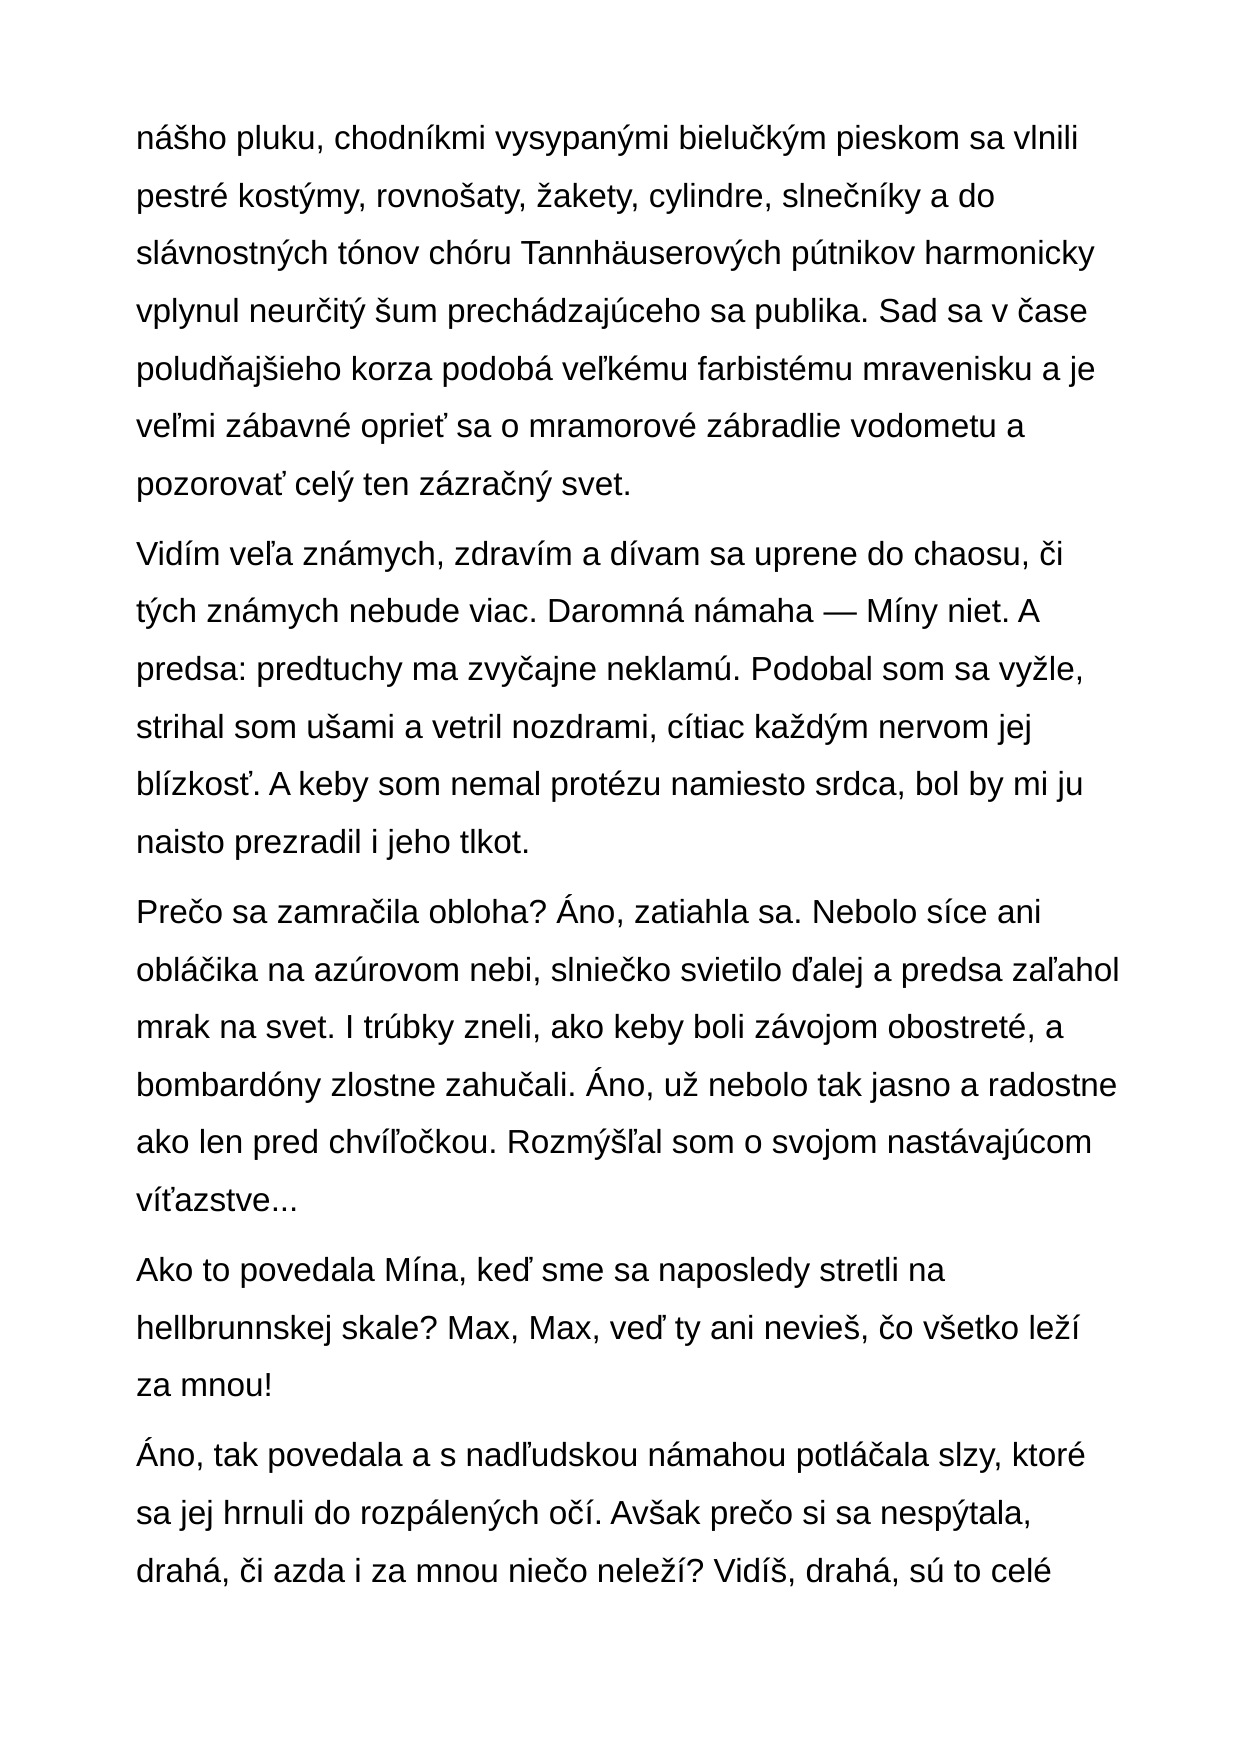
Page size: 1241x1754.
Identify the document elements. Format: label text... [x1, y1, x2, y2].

text Ako to povedala Mína, keď sme sa naposledy stretli na hellbrunnskej skale? Max, Max, veď ty ani nevieš, čo všetko leží za mnou! [136, 1250, 1122, 1404]
text Prečo sa zamračila obloha? Áno, zatiahla sa. Nebolo síce ani obláčika na azúrovom nebi, slniečko svietilo ďalej a predsa zaľahol mrak na svet. I trúbky zneli, ako keby boli závojom obostreté, a bombardóny zlostne zahučali. Áno, už nebolo tak jasno a radostne ako len pred chvíľočkou. Rozmýšľal som o svojom nastávajúcom víťazstve... [136, 892, 1122, 1218]
text Áno, tak povedala a s nadľudskou námahou potláčala slzy, ktoré sa jej hrnuli do rozpálených očí. Avšak prečo si sa nespýtala, drahá, či azda i za mnou niečo neleží? Vidíš, drahá, sú to celé [136, 1435, 1122, 1589]
text nášho pluku, chodníkmi vysypanými bielučkým pieskom sa vlnili pestré kostýmy, rovnošaty, žakety, cylindre, slnečníky a do slávnostných tónov chóru Tannhäuserových pútnikov harmonicky vplynul neurčitý šum prechádzajúceho sa publika. Sad sa v čase poludňajšieho korza podobá veľkému farbistému mravenisku a je veľmi zábavné oprieť sa o mramorové zábradlie vodometu a pozorovať celý ten zázračný svet. [136, 118, 1122, 502]
text Vidím veľa známych, zdravím a dívam sa uprene do chaosu, či tých známych nebude viac. Daromná námaha — Míny niet. A predsa: predtuchy ma zvyčajne neklamú. Podobal som sa vyžle, strihal som ušami a vetril nozdrami, cítiac každým nervom jej blízkosť. A keby som nemal protézu namiesto srdca, bol by mi ju naisto prezradil i jeho tlkot. [136, 534, 1122, 860]
